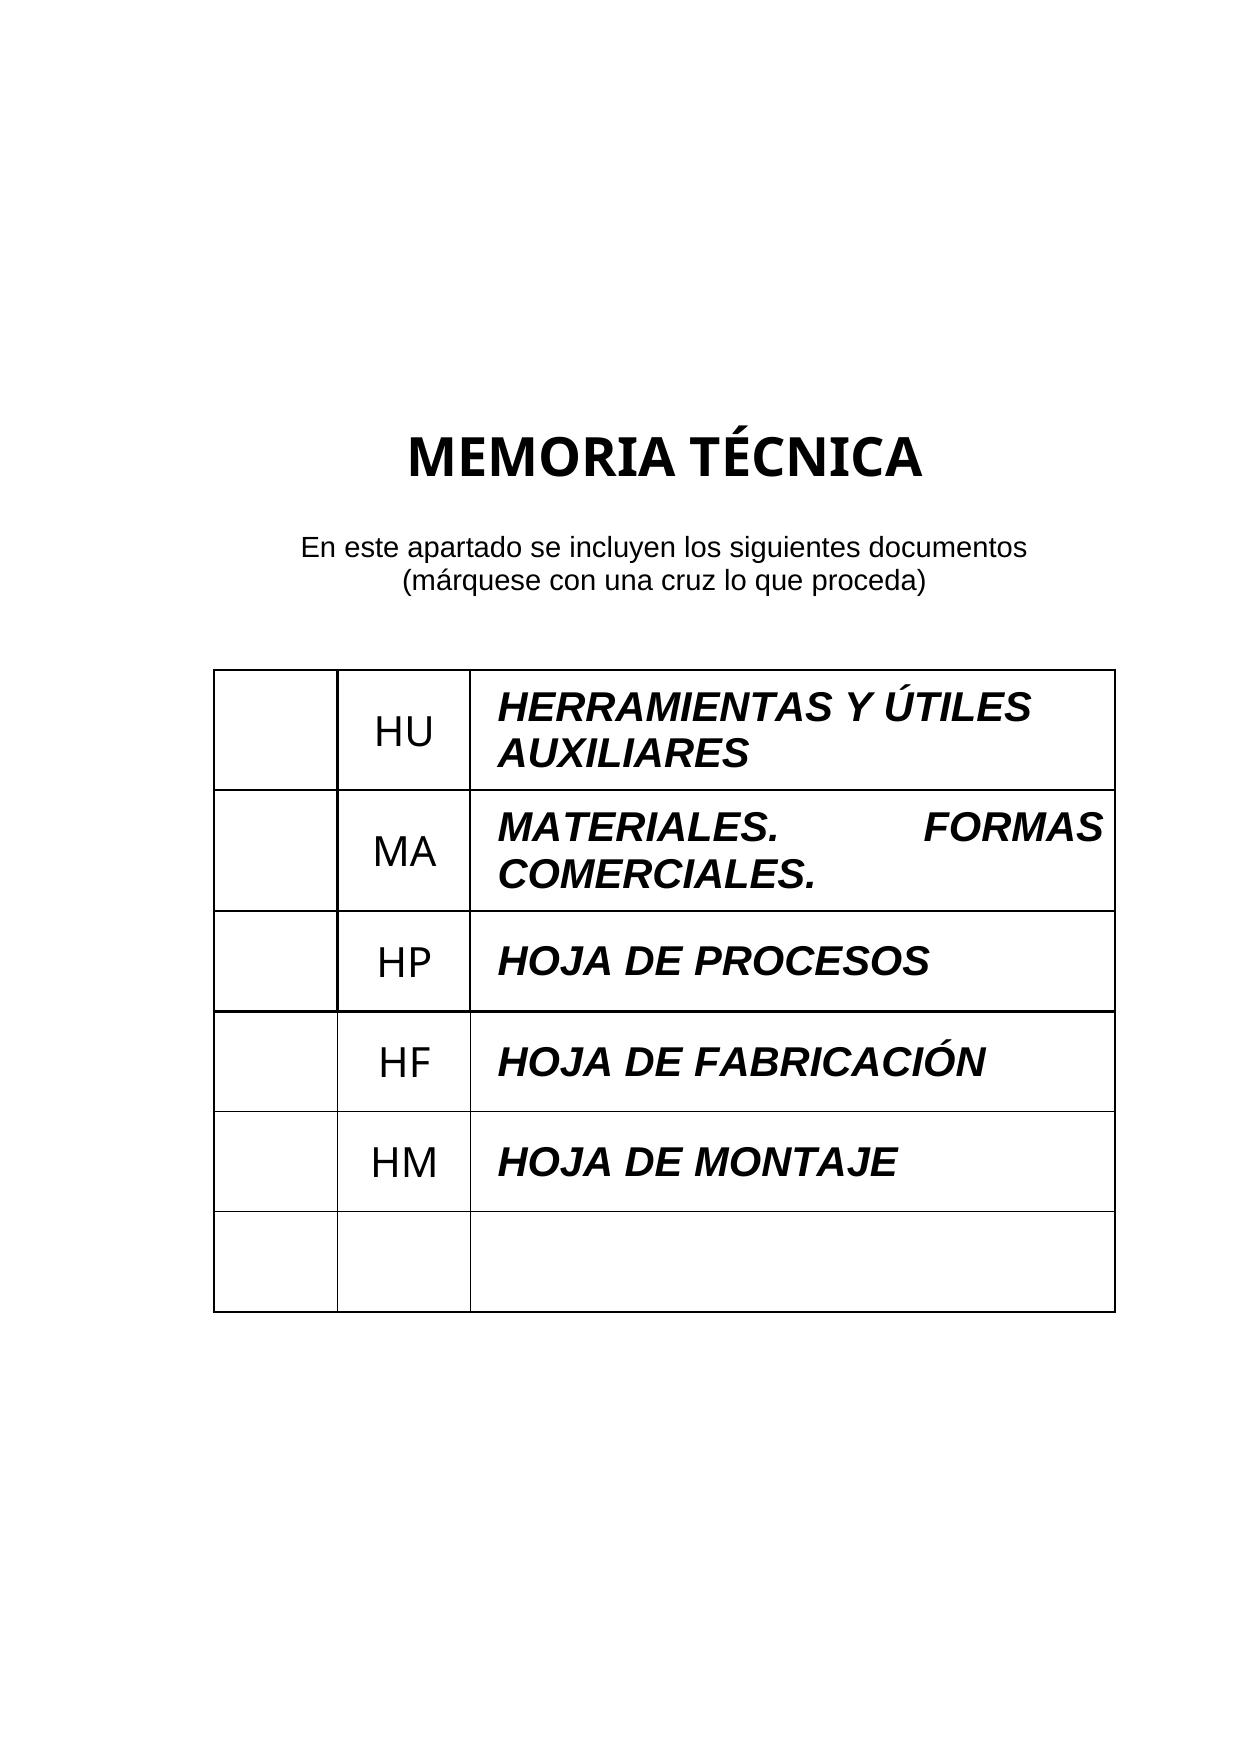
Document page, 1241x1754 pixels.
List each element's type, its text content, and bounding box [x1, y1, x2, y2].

table_cell HM [338, 1112, 470, 1211]
table_cell HP [339, 912, 469, 1010]
table_cell [215, 791, 336, 909]
table_cell [215, 1212, 337, 1311]
table_cell [215, 1112, 337, 1211]
table_header HU [339, 671, 469, 789]
table_cell MATERIALES. FORMAS COMERCIALES. [471, 791, 1114, 909]
subtitle MEMORIA TÉCNICA [148, 418, 1181, 492]
table_cell HOJA DE MONTAJE [471, 1112, 1114, 1211]
table_cell [471, 1212, 1114, 1311]
table_cell HOJA DE PROCESOS [471, 912, 1114, 1010]
text (márquese con una cruz lo que proceda) [148, 564, 1181, 596]
table_header [215, 671, 336, 789]
table_cell HOJA DE FABRICACIÓN [471, 1013, 1114, 1111]
table_cell [215, 1013, 337, 1111]
table_cell MA [339, 791, 469, 909]
table_cell HF [338, 1013, 470, 1111]
text En este apartado se incluyen los siguientes documentos [148, 531, 1181, 564]
table_cell [215, 912, 336, 1010]
table_header HERRAMIENTAS Y ÚTILES AUXILIARES [471, 671, 1114, 789]
table_cell [338, 1212, 470, 1311]
